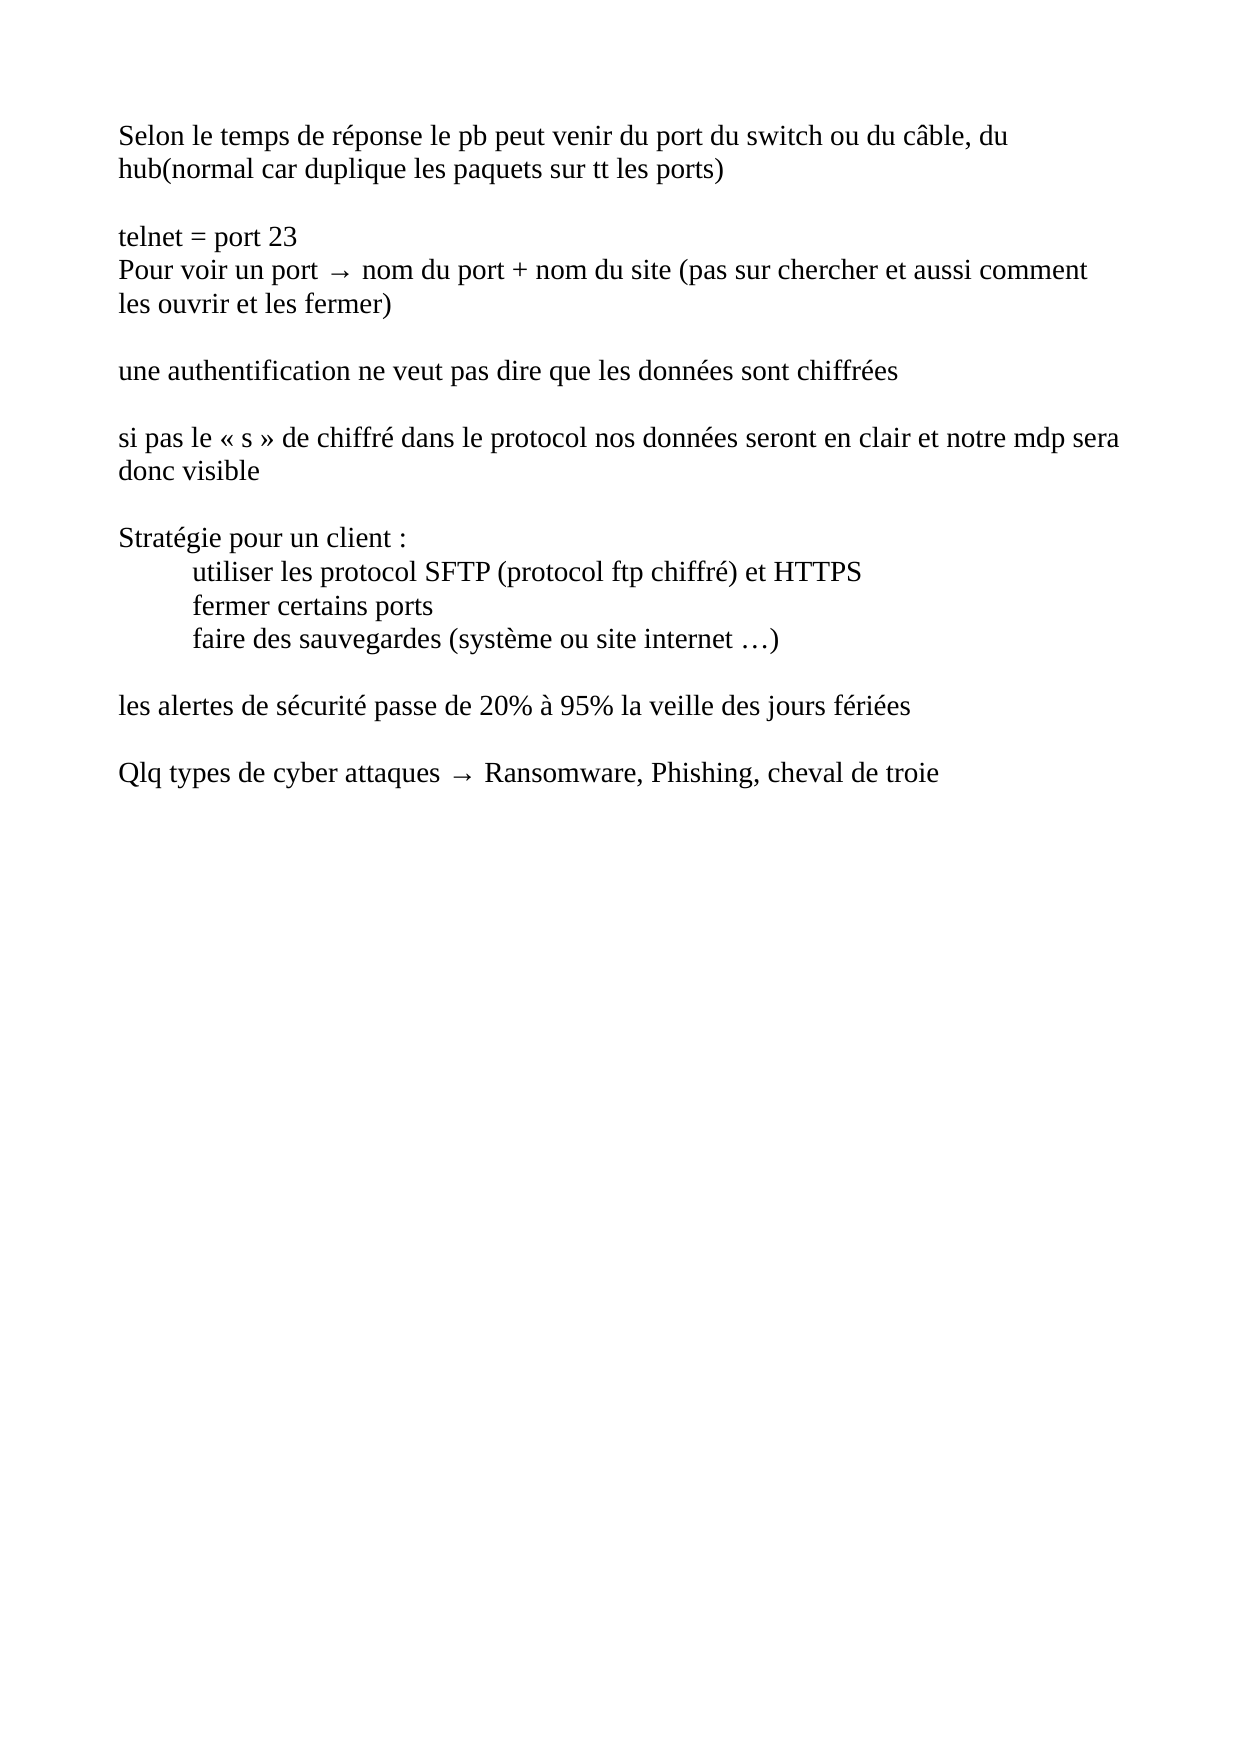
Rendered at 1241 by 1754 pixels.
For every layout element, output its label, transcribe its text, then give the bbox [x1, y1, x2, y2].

text Qlq types de cyber attaques → Ransomware, Phishing, cheval de troie [118, 755, 1122, 789]
text les alertes de sécurité passe de 20% à 95% la veille des jours fériées [118, 688, 1122, 722]
text une authentification ne veut pas dire que les données sont chiffrées [118, 353, 1122, 386]
text Pour voir un port → nom du port + nom du site (pas sur chercher et aussi comment les ouvrir et les fermer) [118, 252, 1122, 319]
text si pas le « s » de chiffré dans le protocol nos données seront en clair et notre mdp sera donc visible [118, 420, 1122, 487]
text Selon le temps de réponse le pb peut venir du port du switch ou du câble, du hub(normal car duplique les paquets sur tt les ports) [118, 118, 1122, 185]
text telnet = port 23 [118, 219, 1122, 252]
text fermer certains ports [118, 588, 1122, 621]
text Stratégie pour un client : [118, 521, 1122, 554]
text utiliser les protocol SFTP (protocol ftp chiffré) et HTTPS [118, 554, 1122, 588]
text faire des sauvegardes (système ou site internet …) [118, 621, 1122, 655]
